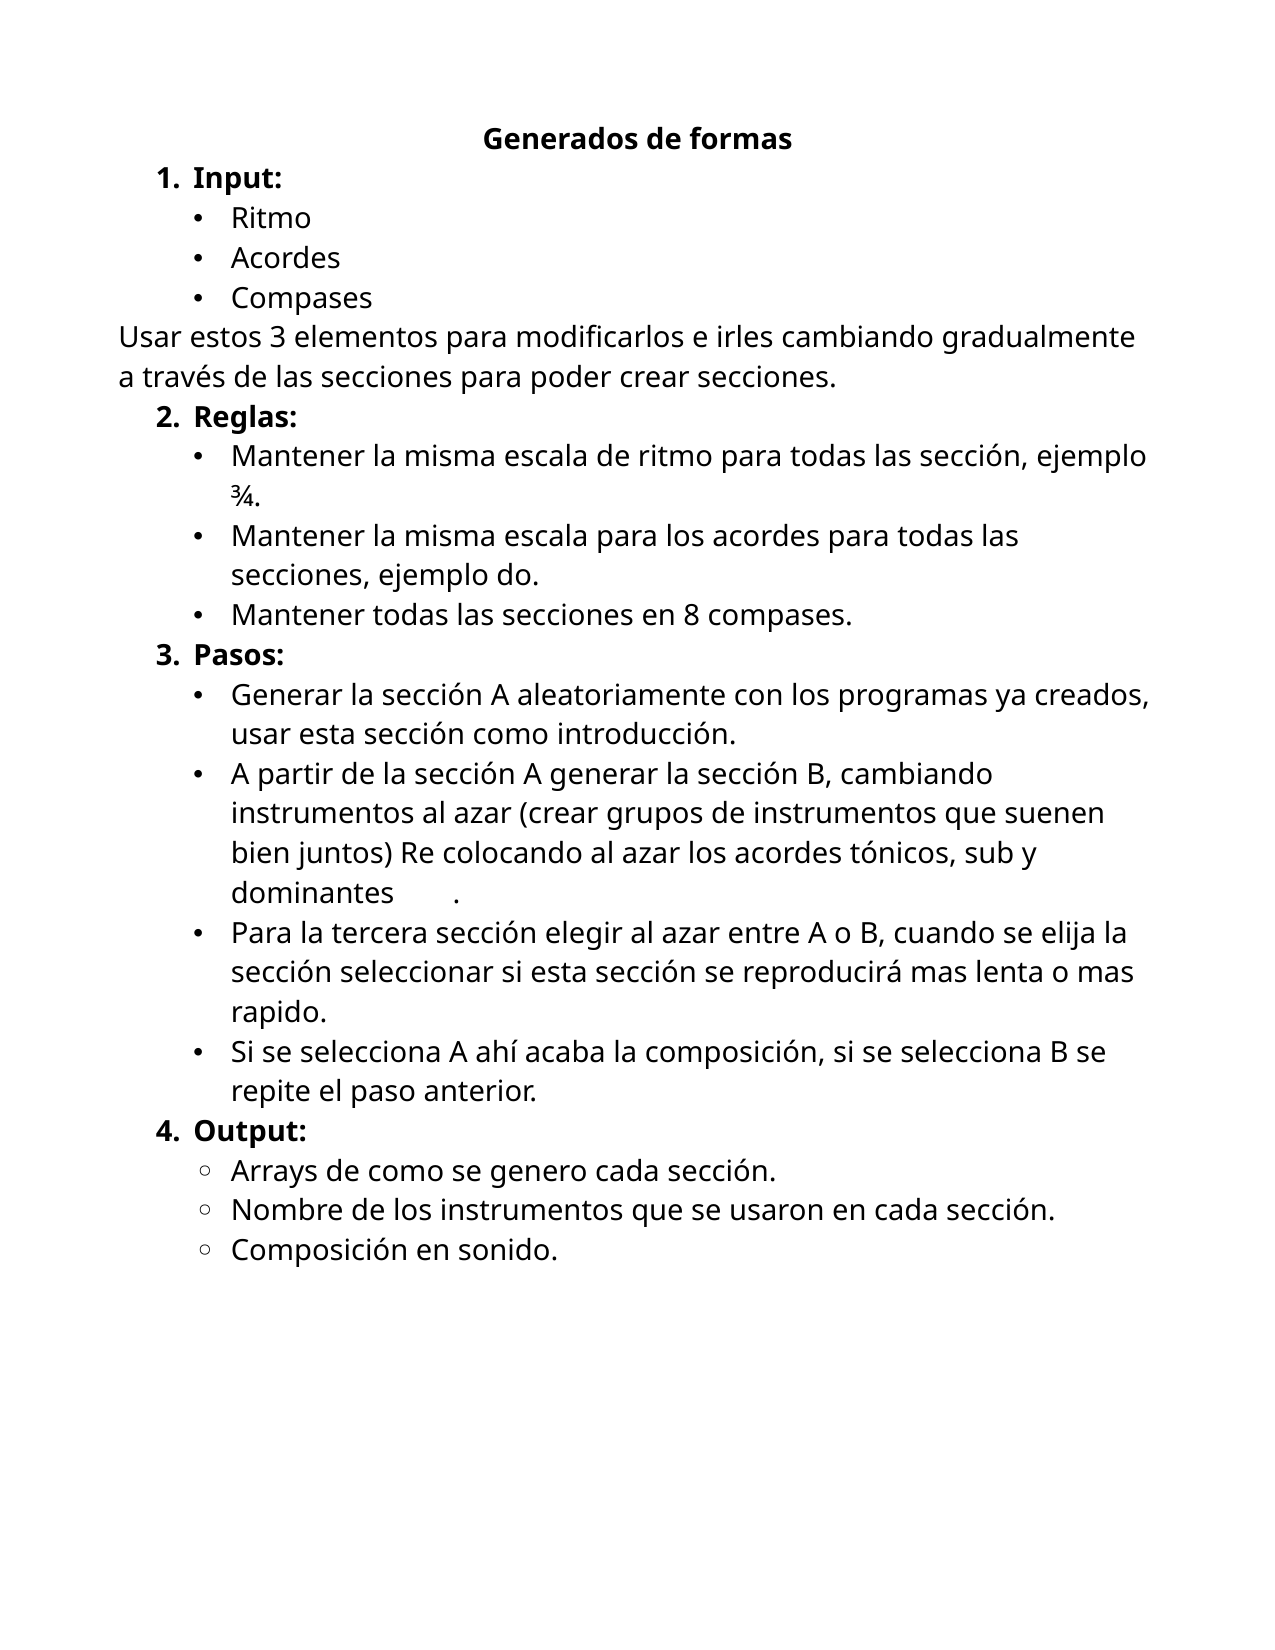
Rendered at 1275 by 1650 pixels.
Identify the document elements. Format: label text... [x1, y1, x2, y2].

list Arrays de como se genero cada sección. [193, 1150, 1157, 1190]
text Usar estos 3 elementos para modificarlos e irles cambiando gradualmente a través de las secciones para poder crear secciones. [118, 317, 1157, 396]
list Mantener la misma escala para los acordes para todas las secciones, ejemplo do. [193, 515, 1157, 594]
list Output: [156, 1110, 1157, 1150]
list Nombre de los instrumentos que se usaron en cada sección. [193, 1190, 1157, 1229]
list Mantener todas las secciones en 8 compases. [193, 594, 1157, 634]
list Generar la sección A aleatoriamente con los programas ya creados, usar esta sección como introducción. [193, 674, 1157, 753]
list Composición en sonido. [193, 1229, 1157, 1269]
list Reglas: [156, 396, 1157, 436]
list Pasos: [156, 634, 1157, 674]
list Mantener la misma escala de ritmo para todas las sección, ejemplo ¾. [193, 436, 1157, 515]
list A partir de la sección A generar la sección B, cambiando instrumentos al azar (crear grupos de instrumentos que suenen bien juntos) Re colocando al azar los acordes tónicos, sub y dominantes . [193, 753, 1157, 912]
list Para la tercera sección elegir al azar entre A o B, cuando se elija la sección seleccionar si esta sección se reproducirá mas lenta o mas rapido. [193, 912, 1157, 1031]
list Ritmo [193, 197, 1157, 237]
list Input: [156, 158, 1157, 197]
list Si se selecciona A ahí acaba la composición, si se selecciona B se repite el paso anterior. [193, 1031, 1157, 1110]
list Acordes [193, 237, 1157, 277]
list Compases [193, 277, 1157, 317]
text Generados de formas [118, 118, 1157, 158]
